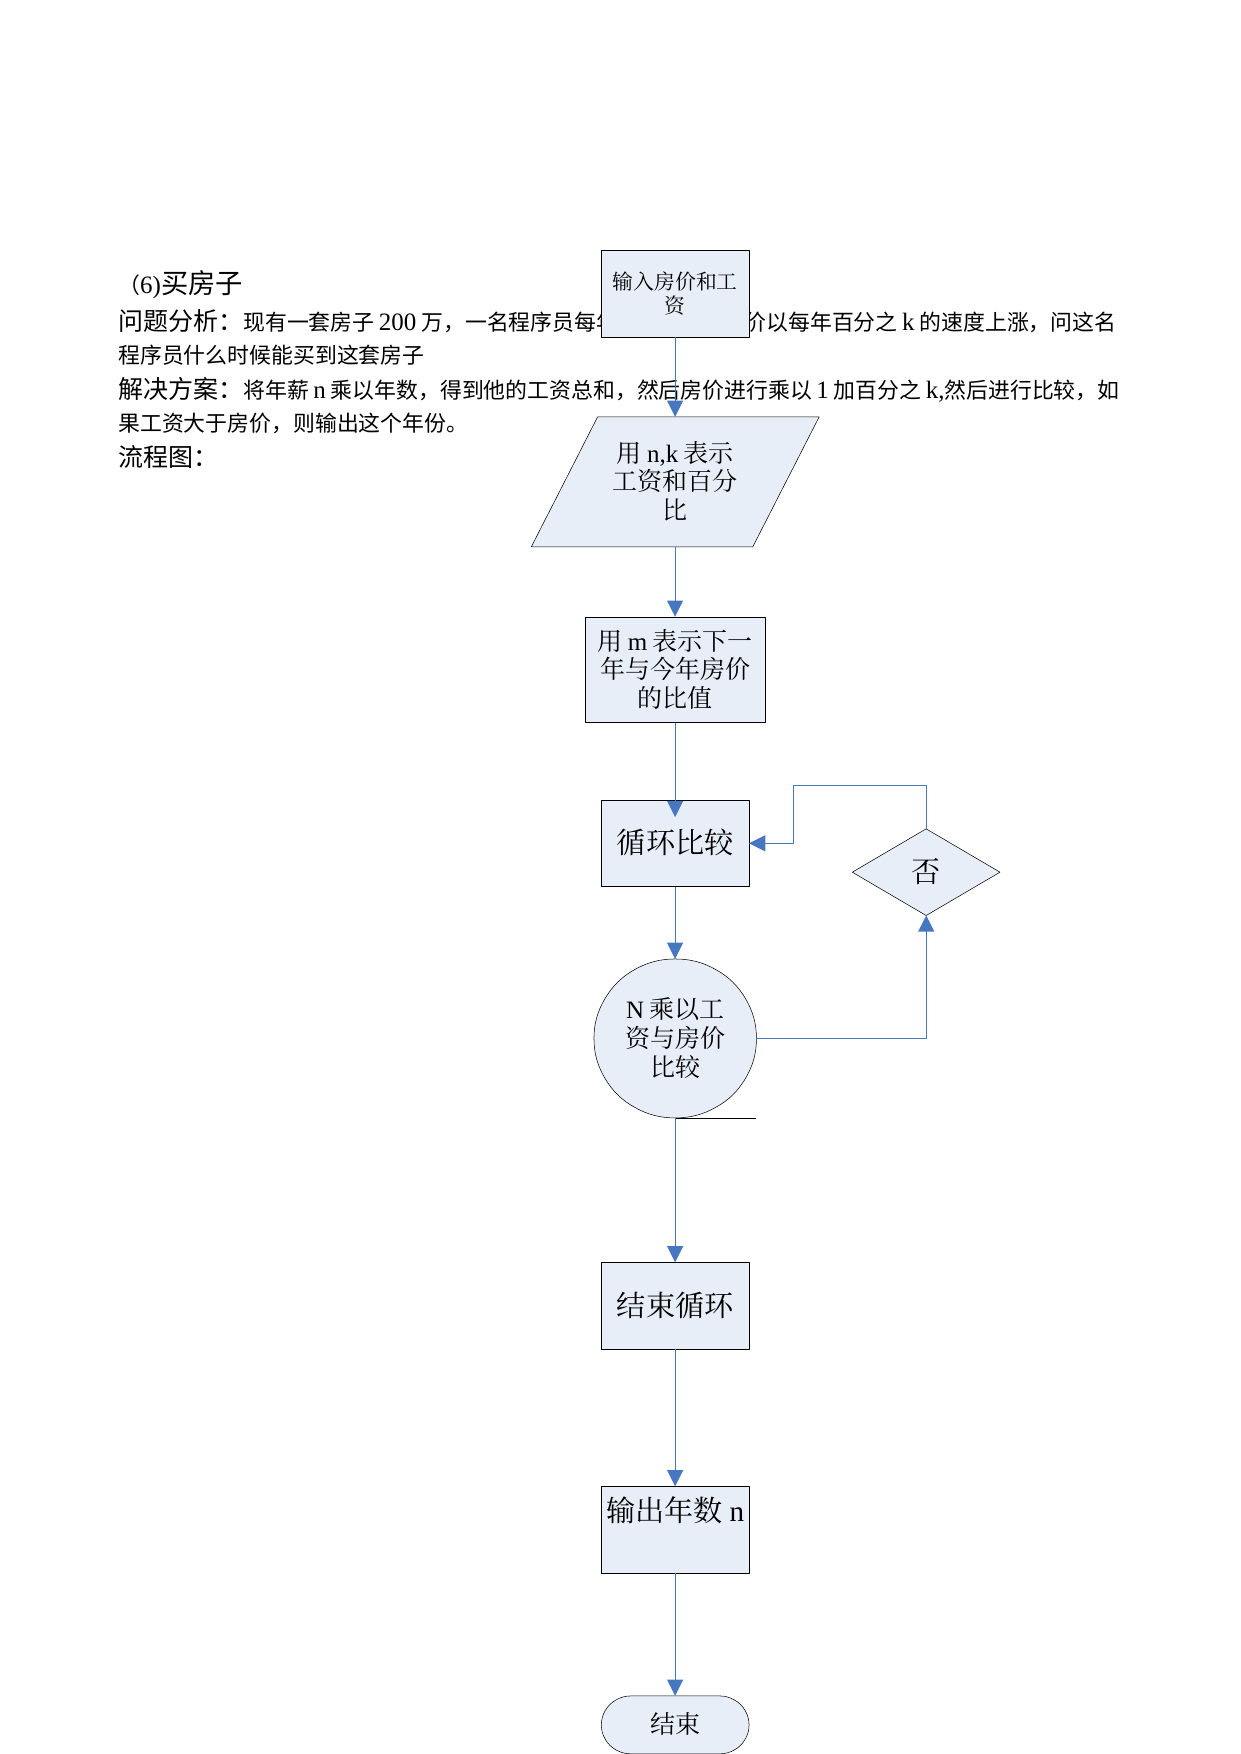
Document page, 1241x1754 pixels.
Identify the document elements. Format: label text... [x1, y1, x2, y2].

text 解决方案：将年薪n乘以年数，得到他的工资总和，然后房价进行乘以1加百分之k,然后进行比较，如果工资大于房价，则输出这个年份。 [118, 369, 675, 437]
text （6)买房子 [118, 262, 601, 301]
text 问题分析：现有一套房子200万，一名程序员每年工资为n，房价以每年百分之k的速度上涨，问这名程序员什么时候能买到这套房子 [118, 301, 675, 369]
text 流程图： [118, 437, 586, 473]
text [750, 262, 1122, 301]
text 解决方案：将年薪n乘以年数，得到他的工资总和，然后房价进行乘以1加百分之k,然后进行比较，如果工资大于房价，则输出这个年份。 [676, 369, 1122, 437]
text [792, 437, 1122, 473]
text 问题分析：现有一套房子200万，一名程序员每年工资为n，房价以每年百分之k的速度上涨，问这名程序员什么时候能买到这套房子 [676, 301, 1122, 369]
